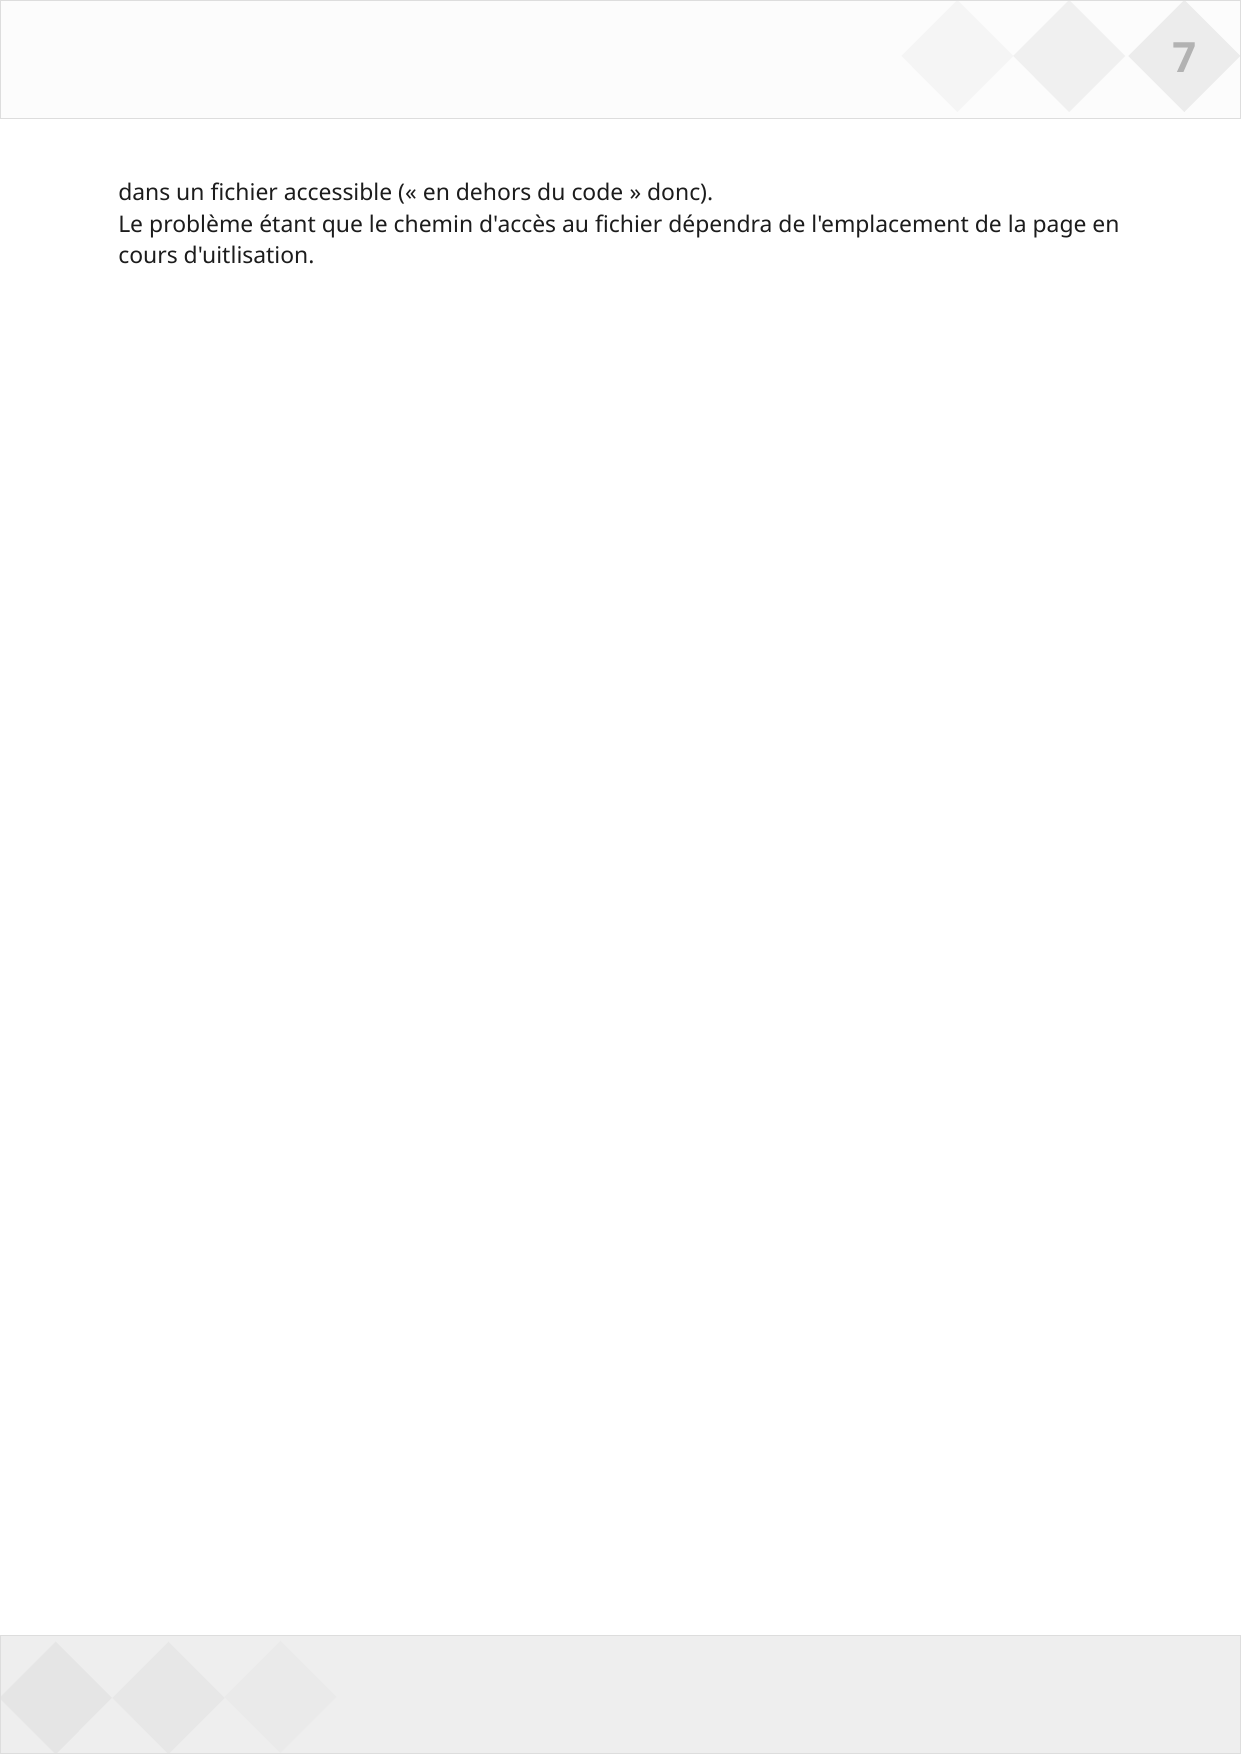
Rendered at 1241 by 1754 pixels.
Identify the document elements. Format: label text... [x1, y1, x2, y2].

text dans un fichier accessible (« en dehors du code » donc). [118, 176, 1122, 208]
text Le problème étant que le chemin d'accès au fichier dépendra de l'emplacement de la page en cours d'uitlisation. [118, 208, 1122, 270]
